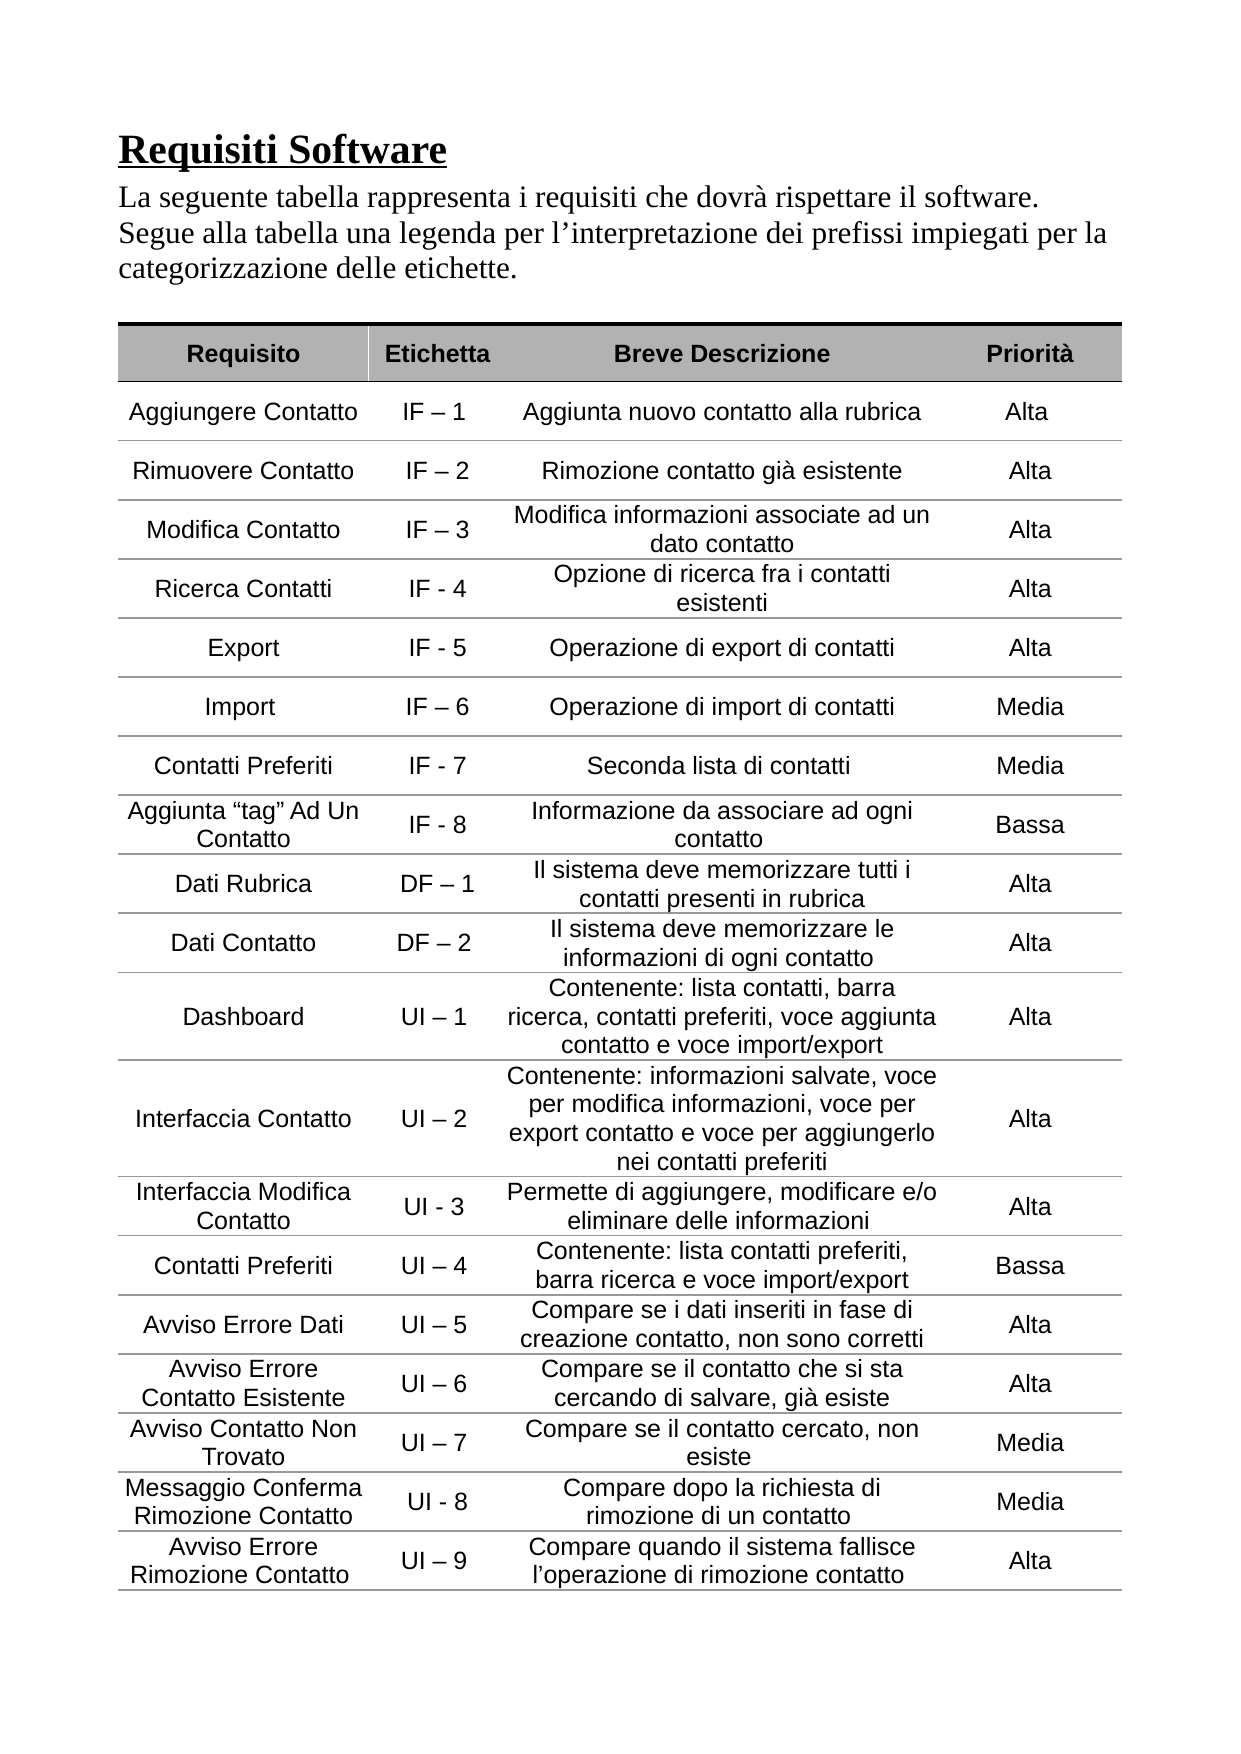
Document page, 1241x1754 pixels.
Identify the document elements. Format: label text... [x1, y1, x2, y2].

table_header Etichetta [369, 326, 506, 381]
table_cell Alta [938, 1177, 1122, 1235]
table_cell Avviso Errore Contatto Esistente [118, 1355, 368, 1412]
table_cell Operazione di export di contatti [506, 619, 938, 676]
table_cell Export [118, 619, 368, 676]
table_cell Contenente: lista contatti, barra ricerca, contatti preferiti, voce aggiunta contatto e voce import/export [506, 973, 938, 1059]
table_cell Compare quando il sistema fallisce l’operazione di rimozione contatto [506, 1532, 938, 1589]
table_cell Alta [938, 441, 1122, 499]
table_cell Media [938, 737, 1122, 794]
table_cell Rimozione contatto già esistente [506, 441, 938, 499]
table_cell Alta [938, 1532, 1122, 1589]
table_cell Alta [938, 1296, 1122, 1353]
table_cell Bassa [938, 1236, 1122, 1294]
table_cell Media [938, 678, 1122, 735]
table_cell Alta [938, 1355, 1122, 1412]
table_cell Bassa [938, 796, 1122, 853]
table_cell IF – 6 [369, 678, 506, 735]
table_cell Contenente: informazioni salvate, voce per modifica informazioni, voce per export contatto e voce per aggiungerlo nei contatti preferiti [506, 1061, 938, 1176]
table_cell Compare se il contatto cercato, non esiste [506, 1414, 938, 1471]
table_cell Dati Contatto [118, 914, 368, 971]
table_cell Media [938, 1414, 1122, 1471]
table_cell Alta [938, 619, 1122, 676]
table_cell Compare dopo la richiesta di rimozione di un contatto [506, 1473, 938, 1530]
text La seguente tabella rappresenta i requisiti che dovrà rispettare il software. [118, 178, 1122, 214]
table_cell Avviso Errore Dati [118, 1296, 368, 1353]
table_cell IF - 5 [369, 619, 506, 676]
table_cell Import [118, 678, 368, 735]
table_cell Messaggio Conferma Rimozione Contatto [118, 1473, 368, 1530]
table_cell DF – 1 [369, 855, 506, 912]
table_cell Contenente: lista contatti preferiti, barra ricerca e voce import/export [506, 1236, 938, 1294]
table_cell Contatti Preferiti [118, 737, 368, 794]
table_cell Opzione di ricerca fra i contatti esistenti [506, 560, 938, 617]
table_cell Operazione di import di contatti [506, 678, 938, 735]
table_cell Rimuovere Contatto [118, 441, 368, 499]
table_cell Informazione da associare ad ogni contatto [506, 796, 938, 853]
table_cell UI – 6 [369, 1355, 506, 1412]
table_cell Modifica Contatto [118, 501, 368, 558]
table_cell Alta [938, 501, 1122, 558]
table_cell Aggiunta “tag” Ad Un Contatto [118, 796, 368, 853]
table_cell Alta [938, 1061, 1122, 1176]
table_cell UI - 3 [369, 1177, 506, 1235]
table_cell IF - 8 [369, 796, 506, 853]
table_cell UI – 4 [369, 1236, 506, 1294]
table_cell Dati Rubrica [118, 855, 368, 912]
table_cell Permette di aggiungere, modificare e/o eliminare delle informazioni [506, 1177, 938, 1235]
table_cell Alta [938, 973, 1122, 1059]
table_cell Alta [938, 382, 1122, 440]
table_cell DF – 2 [369, 914, 506, 971]
table_cell Alta [938, 855, 1122, 912]
table_header Breve Descrizione [506, 326, 938, 381]
table_cell UI - 8 [369, 1473, 506, 1530]
table_cell Avviso Errore Rimozione Contatto [118, 1532, 368, 1589]
text Segue alla tabella una legenda per l’interpretazione dei prefissi impiegati per la categorizzazione delle etichette. [118, 214, 1122, 286]
table_cell UI – 2 [369, 1061, 506, 1176]
table_cell IF - 4 [369, 560, 506, 617]
table_cell Compare se il contatto che si sta cercando di salvare, già esiste [506, 1355, 938, 1412]
table_cell Ricerca Contatti [118, 560, 368, 617]
table_cell Il sistema deve memorizzare le informazioni di ogni contatto [506, 914, 938, 971]
table_cell Avviso Contatto Non Trovato [118, 1414, 368, 1471]
table_cell UI – 7 [369, 1414, 506, 1471]
table_cell Media [938, 1473, 1122, 1530]
table_cell Interfaccia Modifica Contatto [118, 1177, 368, 1235]
table_cell IF – 3 [369, 501, 506, 558]
table_header Requisito [118, 326, 368, 381]
table_cell Seconda lista di contatti [506, 737, 938, 794]
table_cell Aggiungere Contatto [118, 382, 368, 440]
table_cell IF – 2 [369, 441, 506, 499]
table_cell Interfaccia Contatto [118, 1061, 368, 1176]
table_cell IF – 1 [369, 382, 506, 440]
table_cell Alta [938, 914, 1122, 971]
table_cell Alta [938, 560, 1122, 617]
table_cell Aggiunta nuovo contatto alla rubrica [506, 382, 938, 440]
table_cell Dashboard [118, 973, 368, 1059]
table_cell UI – 9 [369, 1532, 506, 1589]
table_header Priorità [938, 326, 1122, 381]
text Requisiti Software [118, 124, 1122, 172]
table_cell Contatti Preferiti [118, 1236, 368, 1294]
table_cell UI – 1 [369, 973, 506, 1059]
table_cell Il sistema deve memorizzare tutti i contatti presenti in rubrica [506, 855, 938, 912]
table_cell Compare se i dati inseriti in fase di creazione contatto, non sono corretti [506, 1296, 938, 1353]
table_cell UI – 5 [369, 1296, 506, 1353]
table_cell Modifica informazioni associate ad un dato contatto [506, 501, 938, 558]
table_cell IF - 7 [369, 737, 506, 794]
